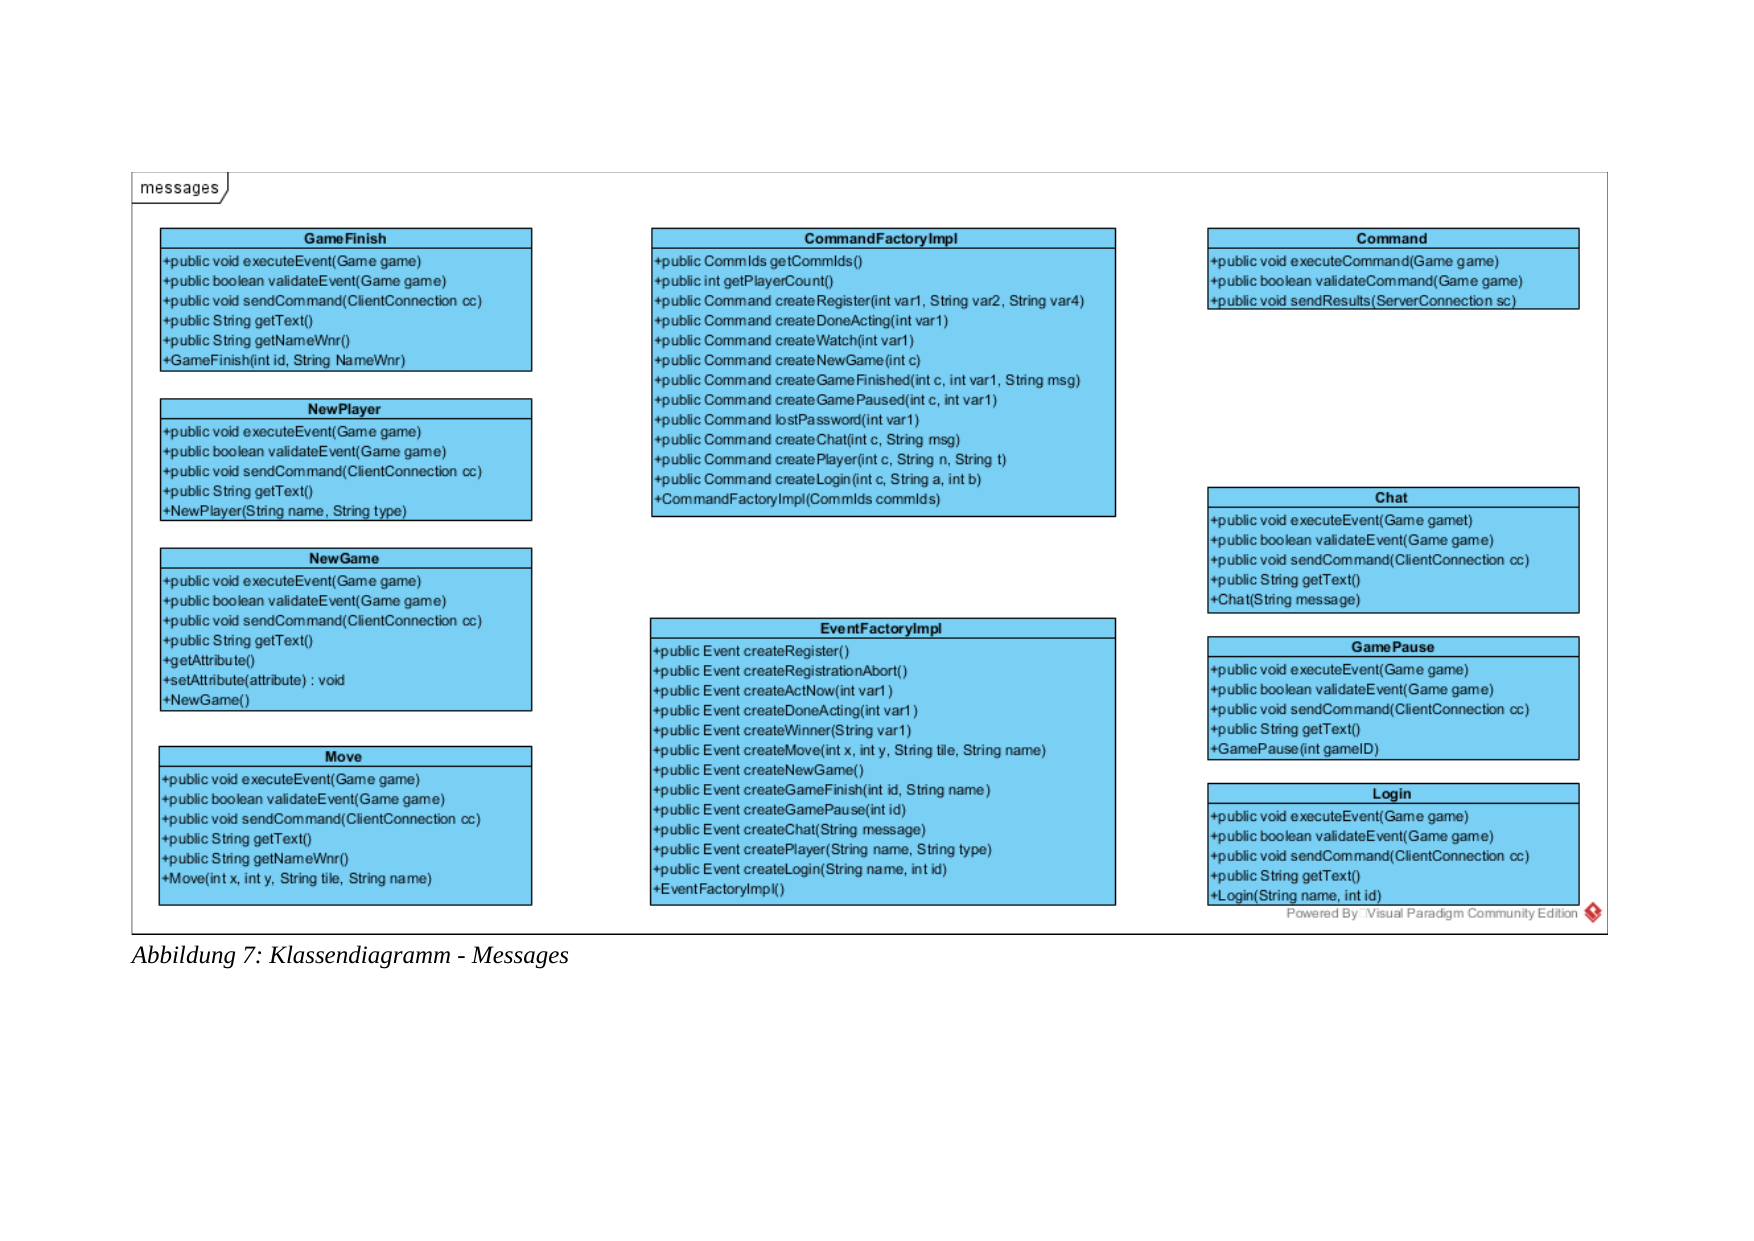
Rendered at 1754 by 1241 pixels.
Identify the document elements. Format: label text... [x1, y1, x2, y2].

picture [131, 172, 1608, 935]
text Abbildung 7: Klassendiagramm - Messages [132, 935, 1608, 969]
